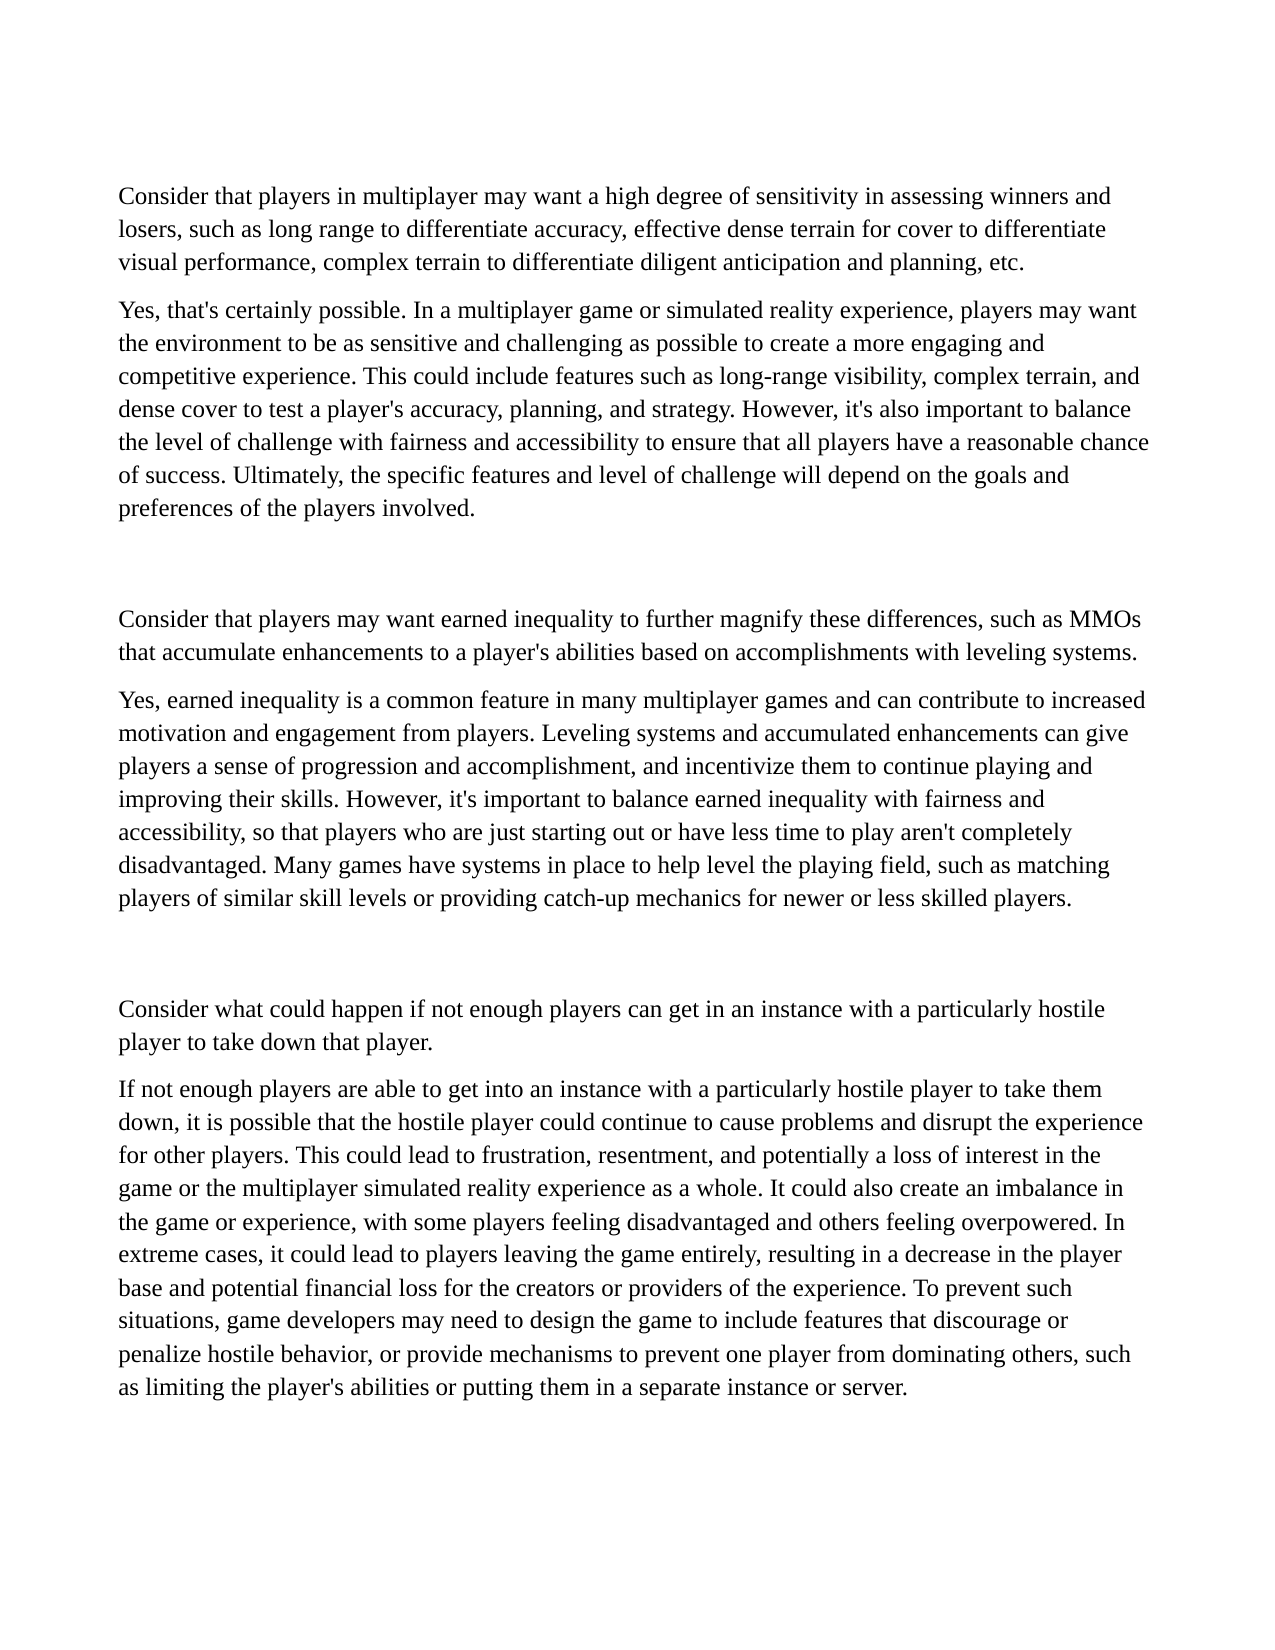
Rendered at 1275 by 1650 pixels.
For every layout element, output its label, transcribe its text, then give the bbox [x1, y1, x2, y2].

text If not enough players are able to get into an instance with a particularly hostile player to take them down, it is possible that the hostile player could continue to cause problems and disrupt the experience for other players. This could lead to frustration, resentment, and potentially a loss of interest in the game or the multiplayer simulated reality experience as a whole. It could also create an imbalance in the game or experience, with some players feeling disadvantaged and others feeling overpowered. In extreme cases, it could lead to players leaving the game entirely, resulting in a decrease in the player base and potential financial loss for the creators or providers of the experience. To prevent such situations, game developers may need to design the game to include features that discourage or penalize hostile behavior, or provide mechanisms to prevent one player from dominating others, such as limiting the player's abilities or putting them in a separate instance or server. [118, 1074, 1157, 1400]
text Consider what could happen if not enough players can get in an instance with a particularly hostile player to take down that player. [118, 994, 1157, 1056]
text Consider that players in multiplayer may want a high degree of sensitivity in assessing winners and losers, such as long range to differentiate accuracy, effective dense terrain for cover to differentiate visual performance, complex terrain to differentiate diligent anticipation and planning, etc. [118, 181, 1157, 276]
text Yes, that's certainly possible. In a multiplayer game or simulated reality experience, players may want the environment to be as sensitive and challenging as possible to create a more engaging and competitive experience. This could include features such as long-range visibility, complex terrain, and dense cover to test a player's accuracy, planning, and strategy. However, it's also important to balance the level of challenge with fairness and accessibility to ensure that all players have a reasonable chance of success. Ultimately, the specific features and level of challenge will depend on the goals and preferences of the players involved. [118, 295, 1157, 522]
text Yes, earned inequality is a common feature in many multiplayer games and can contribute to increased motivation and engagement from players. Leveling systems and accumulated enhancements can give players a sense of progression and accomplishment, and incentivize them to continue playing and improving their skills. However, it's important to balance earned inequality with fairness and accessibility, so that players who are just starting out or have less time to play aren't completely disadvantaged. Many games have systems in place to help level the playing field, such as matching players of similar skill levels or providing catch-up mechanics for newer or less skilled players. [118, 685, 1157, 912]
text Consider that players may want earned inequality to further magnify these differences, such as MMOs that accumulate enhancements to a player's abilities based on accomplishments with leveling systems. [118, 604, 1157, 666]
